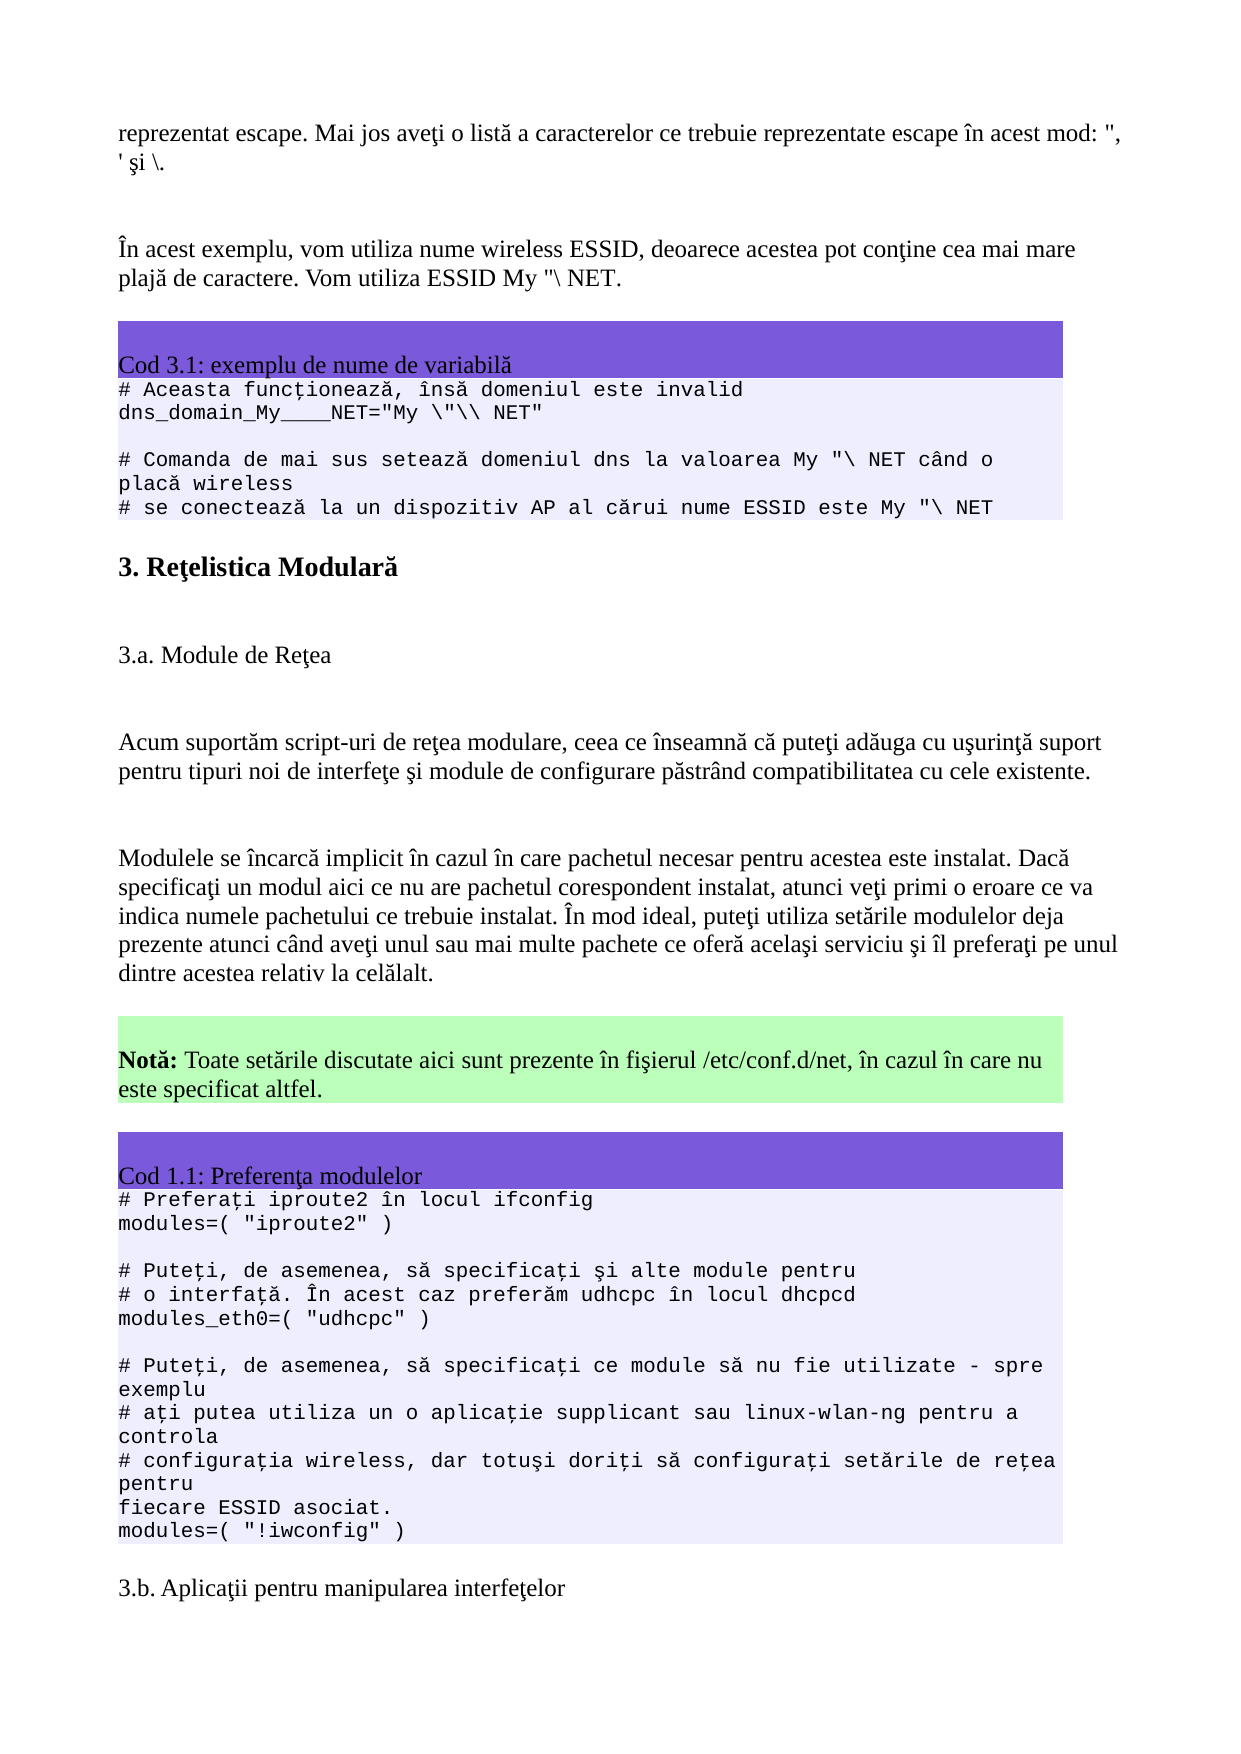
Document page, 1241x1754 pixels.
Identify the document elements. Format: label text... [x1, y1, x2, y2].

subtitle 3. Reţelistica Modulară [118, 549, 1122, 582]
text 3.b. Aplicaţii pentru manipularea interfeţelor [118, 1573, 1122, 1602]
table_header Cod 3.1: exemplu de nume de variabilă [118, 321, 1063, 378]
table_header Cod 1.1: Preferenţa modulelor [118, 1132, 1063, 1189]
text În acest exemplu, vom utiliza nume wireless ESSID, deoarece acestea pot conţine cea mai mare plajă de caractere. Vom utiliza ESSID My "\ NET. [118, 234, 1122, 291]
text Modulele se încarcă implicit în cazul în care pachetul necesar pentru acestea este instalat. Dacă specificaţi un modul aici ce nu are pachetul corespondent instalat, atunci veţi primi o eroare ce va indica numele pachetului ce trebuie instalat. În mod ideal, puteţi utiliza setările modulelor deja prezente atunci când aveţi unul sau mai multe pachete ce oferă acelaşi serviciu şi îl preferaţi pe unul dintre acestea relativ la celălalt. [118, 843, 1122, 987]
text 3.a. Module de Reţea [118, 640, 1122, 669]
table_header Notă: Toate setările discutate aici sunt prezente în fişierul /etc/conf.d/net, în cazul în care nu este specificat altfel. [118, 1016, 1063, 1103]
text reprezentat escape. Mai jos aveţi o listă a caracterelor ce trebuie reprezentate escape în acest mod: ", ' şi \. [118, 118, 1122, 176]
text Acum suportăm script-uri de reţea modulare, ceea ce înseamnă că puteţi adăuga cu uşurinţă suport pentru tipuri noi de interfeţe şi module de configurare păstrând compatibilitatea cu cele existente. [118, 727, 1122, 785]
table_cell # Preferaţi iproute2 în locul ifconfig modules=( "iproute2" ) # Puteţi, de asemenea, să specificaţi şi alte module pentru # o interfaţă. În acest caz preferăm udhcpc în locul dhcpcd modules_eth0=( "udhcpc" ) # Puteţi, de asemenea, să specificaţi ce module să nu fie utilizate - spre exemplu # aţi putea utiliza un o aplicaţie supplicant sau linux-wlan-ng pentru a controla # configuraţia wireless, dar totuşi doriţi să configuraţi setările de reţea pentru fiecare ESSID asociat. modules=( "!iwconfig" ) [118, 1190, 1063, 1544]
table_cell # Aceasta funcţionează, însă domeniul este invalid dns_domain_My____NET="My \"\\ NET" # Comanda de mai sus setează domeniul dns la valoarea My "\ NET când o placă wireless # se conectează la un dispozitiv AP al cărui nume ESSID este My "\ NET [118, 379, 1063, 520]
